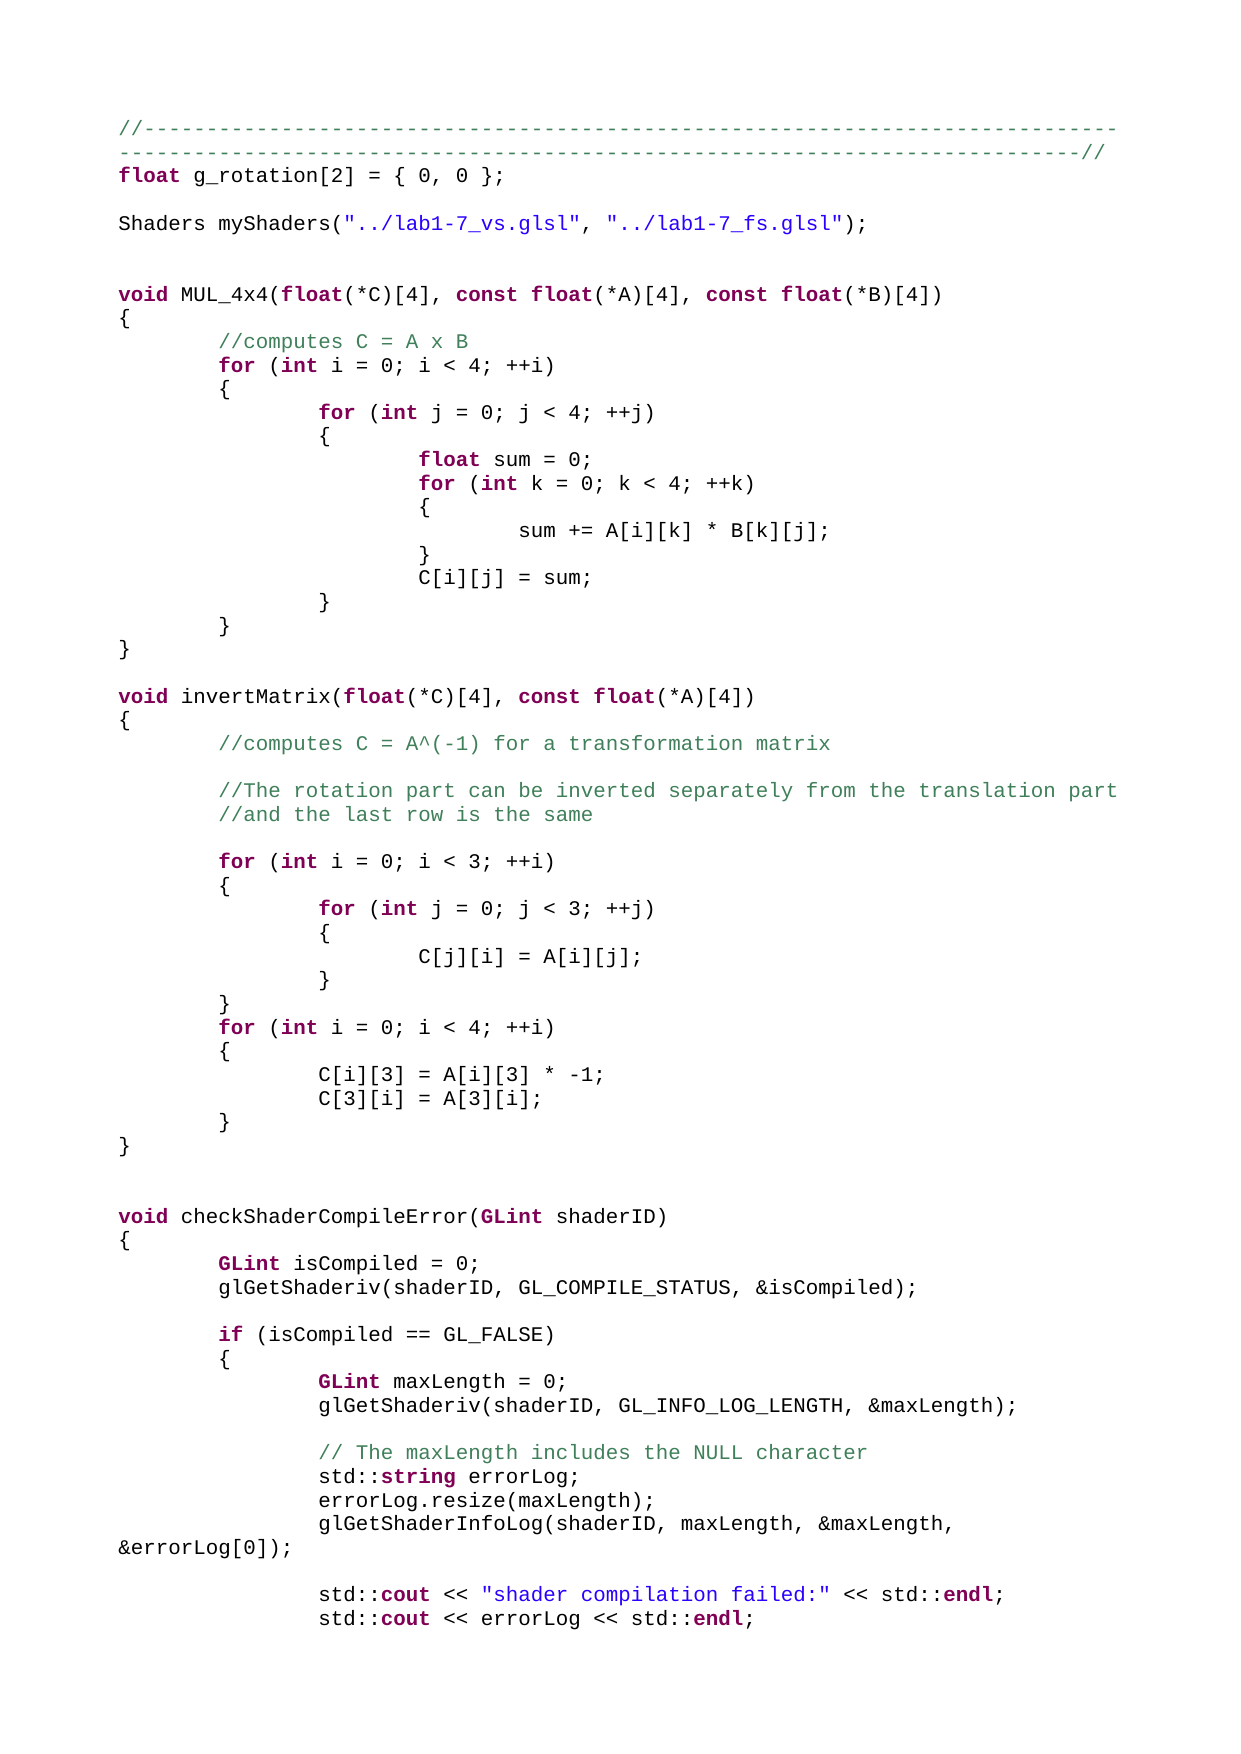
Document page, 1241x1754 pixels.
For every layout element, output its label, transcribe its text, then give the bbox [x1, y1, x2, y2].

text sum += A[i][k] * B[k][j]; [118, 520, 1122, 544]
text std::cout << "shader compilation failed:" << std::endl; [118, 1584, 1122, 1608]
text std::cout << errorLog << std::endl; [118, 1608, 1122, 1631]
text { [118, 1040, 1122, 1064]
text //and the last row is the same [118, 804, 1122, 827]
text //computes C = A^(-1) for a transformation matrix [118, 733, 1122, 757]
text //computes C = A x B [118, 331, 1122, 354]
text } [118, 591, 1122, 615]
text errorLog.resize(maxLength); [118, 1489, 1122, 1513]
text Shaders myShaders("../lab1-7_vs.glsl", "../lab1-7_fs.glsl"); [118, 213, 1122, 236]
text } [118, 993, 1122, 1017]
text GLint isCompiled = 0; [118, 1253, 1122, 1277]
text { [118, 922, 1122, 946]
text for (int j = 0; j < 4; ++j) [118, 402, 1122, 426]
text C[j][i] = A[i][j]; [118, 946, 1122, 969]
text C[i][j] = sum; [118, 567, 1122, 591]
text C[i][3] = A[i][3] * -1; [118, 1064, 1122, 1088]
text for (int k = 0; k < 4; ++k) [118, 473, 1122, 496]
text glGetShaderiv(shaderID, GL_COMPILE_STATUS, &isCompiled); [118, 1277, 1122, 1300]
text C[3][i] = A[3][i]; [118, 1088, 1122, 1111]
text { [118, 307, 1122, 331]
text float g_rotation[2] = { 0, 0 }; [118, 165, 1122, 189]
text for (int i = 0; i < 4; ++i) [118, 354, 1122, 378]
text } [118, 615, 1122, 638]
text void checkShaderCompileError(GLint shaderID) [118, 1206, 1122, 1229]
text for (int i = 0; i < 4; ++i) [118, 1017, 1122, 1040]
text //-----------------------------------------------------------------------------------------------------------------------------------------------------------// [118, 118, 1122, 165]
text } [118, 1135, 1122, 1158]
text float sum = 0; [118, 449, 1122, 473]
text { [118, 496, 1122, 520]
text std::string errorLog; [118, 1466, 1122, 1489]
text GLint maxLength = 0; [118, 1371, 1122, 1395]
text { [118, 1229, 1122, 1253]
text { [118, 426, 1122, 449]
text //The rotation part can be inverted separately from the translation part [118, 780, 1122, 804]
text { [118, 378, 1122, 402]
text } [118, 969, 1122, 993]
text // The maxLength includes the NULL character [118, 1442, 1122, 1466]
text } [118, 638, 1122, 662]
text for (int j = 0; j < 3; ++j) [118, 898, 1122, 922]
text glGetShaderiv(shaderID, GL_INFO_LOG_LENGTH, &maxLength); [118, 1395, 1122, 1419]
text { [118, 875, 1122, 898]
text { [118, 1348, 1122, 1371]
text if (isCompiled == GL_FALSE) [118, 1324, 1122, 1348]
text } [118, 1111, 1122, 1135]
text for (int i = 0; i < 3; ++i) [118, 851, 1122, 875]
text void invertMatrix(float(*C)[4], const float(*A)[4]) [118, 686, 1122, 709]
text { [118, 709, 1122, 733]
text void MUL_4x4(float(*C)[4], const float(*A)[4], const float(*B)[4]) [118, 284, 1122, 307]
text glGetShaderInfoLog(shaderID, maxLength, &maxLength, &errorLog[0]); [118, 1513, 1122, 1561]
text } [118, 544, 1122, 567]
